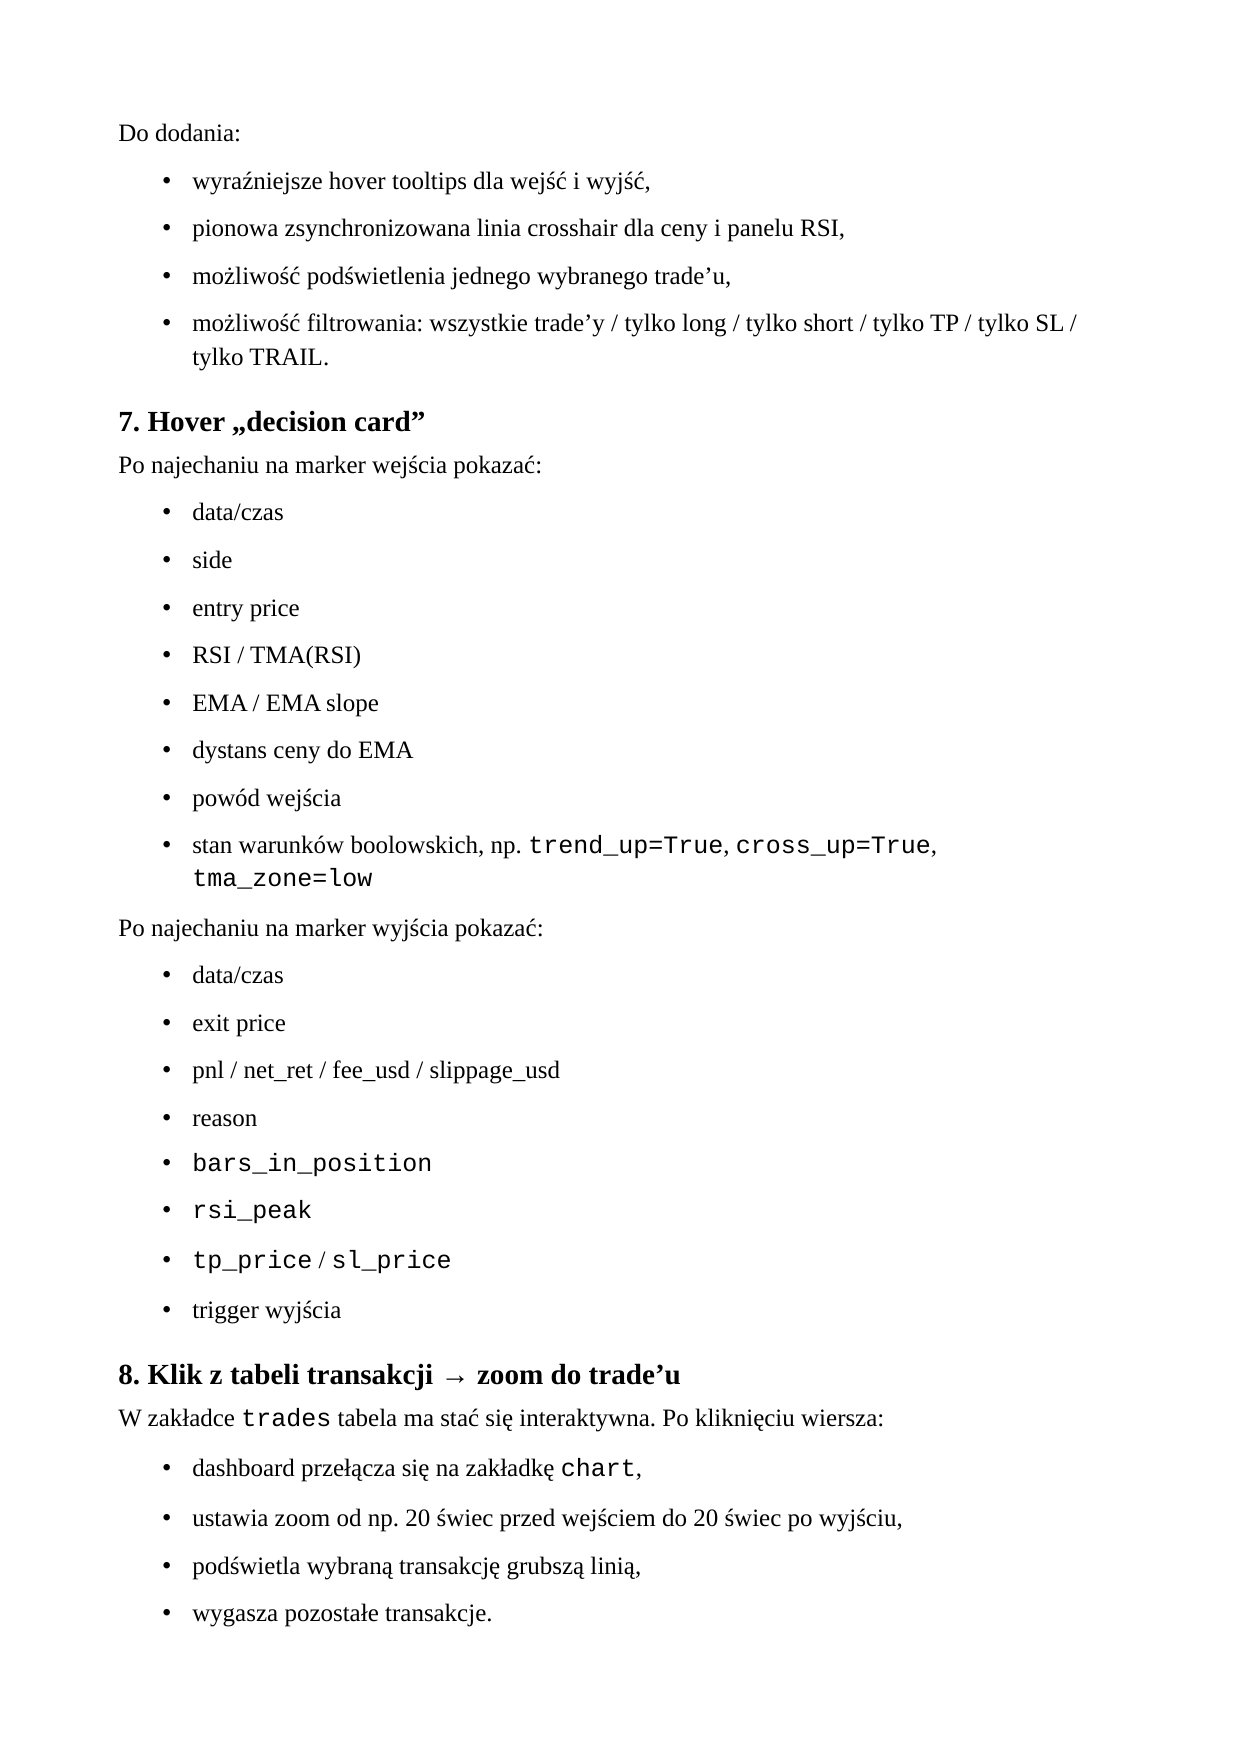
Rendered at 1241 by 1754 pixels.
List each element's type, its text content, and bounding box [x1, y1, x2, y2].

list pnl / net_ret / fee_usd / slippage_usd [162, 1056, 1122, 1084]
list trigger wyjścia [162, 1295, 1122, 1324]
list wygasza pozostałe transakcje. [162, 1598, 1122, 1627]
subtitle 8. Klik z tabeli transakcji → zoom do trade’u [118, 1357, 1122, 1391]
text W zakładce trades tabela ma stać się interaktywna. Po kliknięciu wiersza: [118, 1403, 1122, 1434]
list pionowa zsynchronizowana linia crosshair dla ceny i panelu RSI, [162, 213, 1122, 242]
list rsi_peak [162, 1198, 1122, 1226]
text Do dodania: [118, 118, 1122, 147]
list entry price [162, 593, 1122, 621]
list side [162, 545, 1122, 574]
list podświetla wybraną transakcję grubszą linią, [162, 1551, 1122, 1579]
list możliwość filtrowania: wszystkie trade’y / tylko long / tylko short / tylko TP / tylko SL / tylko TRAIL. [162, 308, 1122, 370]
list dashboard przełącza się na zakładkę chart, [162, 1453, 1122, 1484]
text Po najechaniu na marker wejścia pokazać: [118, 450, 1122, 478]
list EMA / EMA slope [162, 688, 1122, 717]
list RSI / TMA(RSI) [162, 640, 1122, 669]
list bars_in_position [162, 1151, 1122, 1179]
subtitle 7. Hover „decision card” [118, 404, 1122, 437]
list dystans ceny do EMA [162, 735, 1122, 764]
text Po najechaniu na marker wyjścia pokazać: [118, 913, 1122, 941]
list tp_price / sl_price [162, 1245, 1122, 1276]
list wyraźniejsze hover tooltips dla wejść i wyjść, [162, 166, 1122, 194]
list data/czas [162, 497, 1122, 526]
list powód wejścia [162, 783, 1122, 812]
list możliwość podświetlenia jednego wybranego trade’u, [162, 261, 1122, 290]
list data/czas [162, 960, 1122, 989]
list exit price [162, 1008, 1122, 1037]
list ustawia zoom od np. 20 świec przed wejściem do 20 świec po wyjściu, [162, 1503, 1122, 1532]
list stan warunków boolowskich, np. trend_up=True, cross_up=True, tma_zone=low [162, 831, 1122, 894]
list reason [162, 1103, 1122, 1132]
